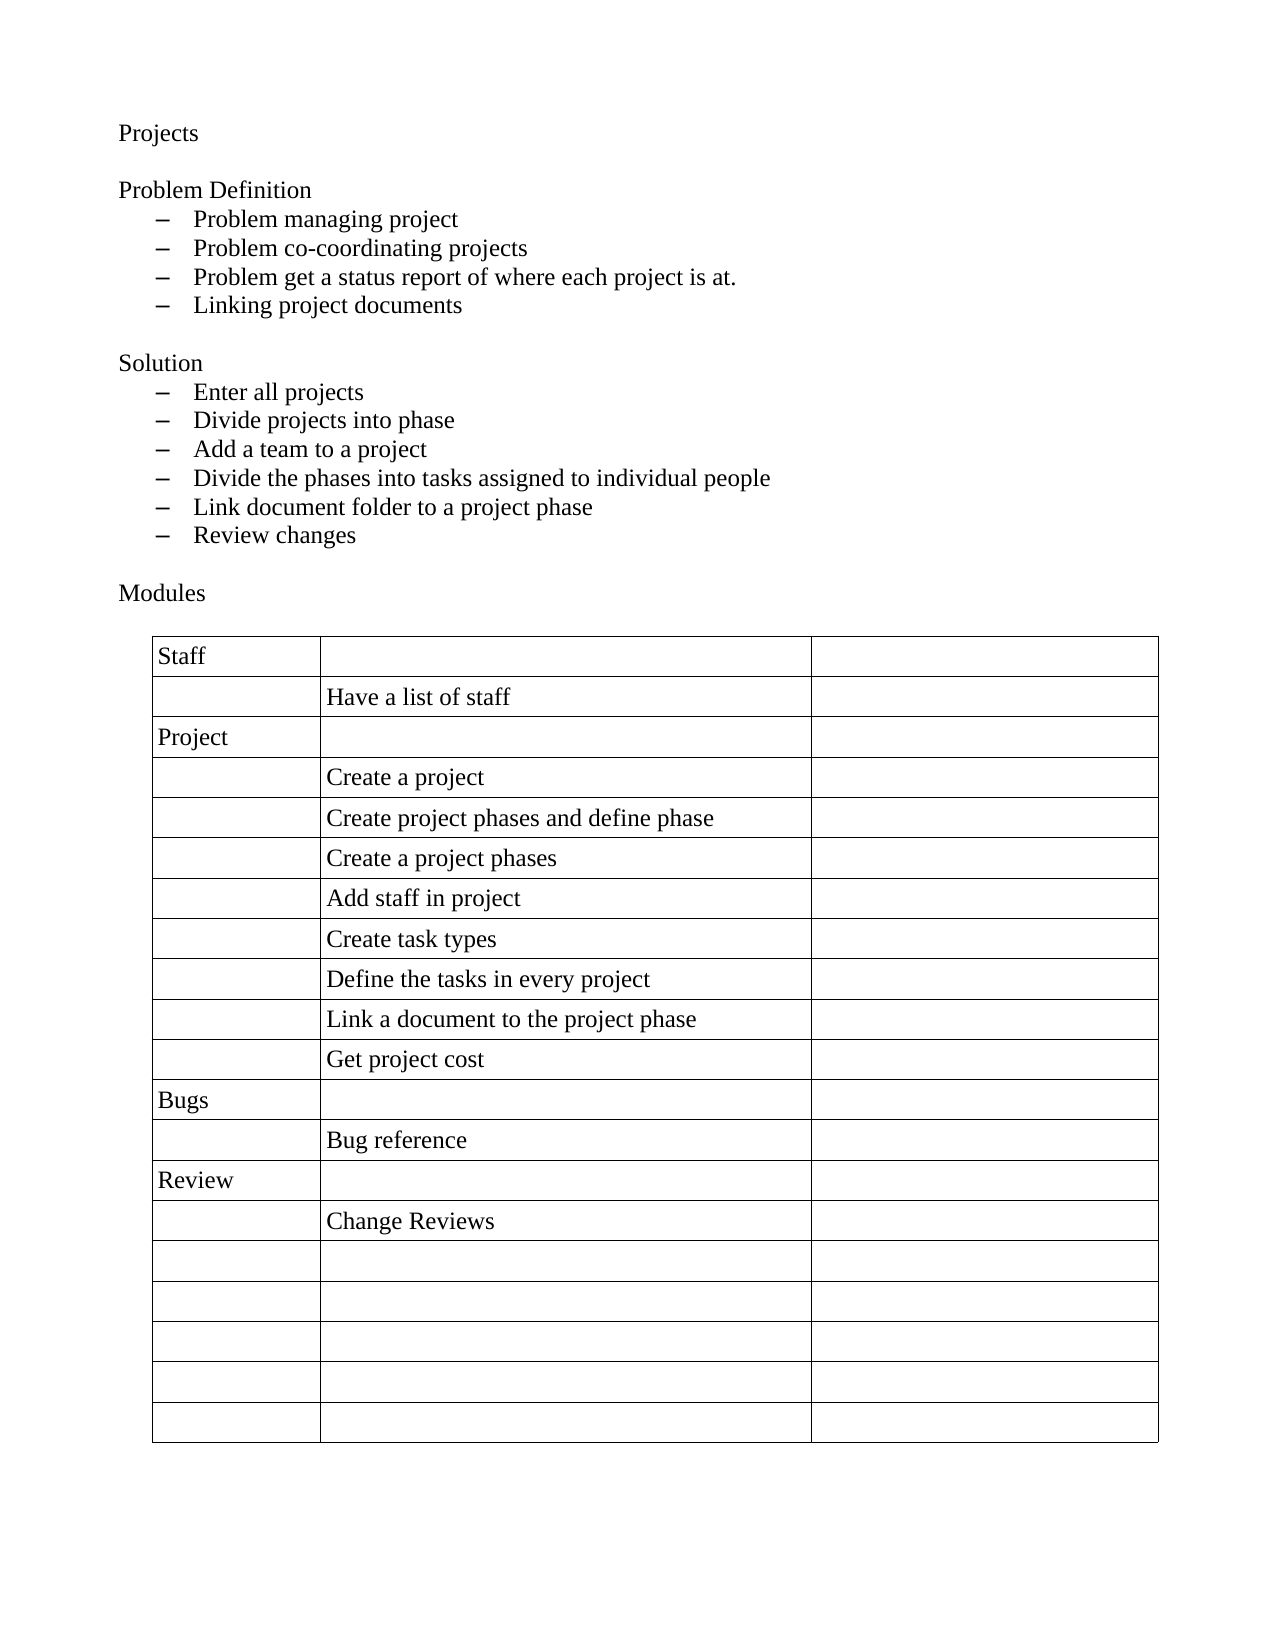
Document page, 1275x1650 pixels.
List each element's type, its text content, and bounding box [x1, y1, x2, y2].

table_cell [812, 919, 1158, 958]
table_cell Project [153, 717, 320, 757]
table_cell Bugs [153, 1080, 320, 1119]
list Problem managing project [156, 204, 1157, 233]
table_cell Bug reference [321, 1120, 811, 1160]
table_cell Create a project [321, 758, 811, 797]
list Linking project documents [156, 291, 1157, 319]
text Solution [118, 348, 1157, 377]
table_cell [812, 838, 1158, 877]
table_cell [812, 1161, 1158, 1200]
table_cell [812, 1241, 1158, 1281]
table_cell [153, 1403, 320, 1442]
table_cell Link a document to the project phase [321, 1000, 811, 1039]
table_cell [321, 717, 811, 757]
list Divide the phases into tasks assigned to individual people [156, 463, 1157, 492]
text Projects [118, 118, 1157, 147]
table_cell [812, 1282, 1158, 1321]
table_cell [812, 1322, 1158, 1361]
table_cell [812, 717, 1158, 757]
table_cell [812, 1403, 1158, 1442]
table_cell [153, 1241, 320, 1281]
table_cell [153, 1120, 320, 1160]
table_cell [153, 838, 320, 877]
table_cell [812, 1080, 1158, 1119]
table_cell [153, 959, 320, 998]
table_cell Have a list of staff [321, 677, 811, 716]
table_cell [153, 798, 320, 837]
table_cell [153, 1040, 320, 1079]
table_cell Define the tasks in every project [321, 959, 811, 998]
table_cell [153, 1000, 320, 1039]
table_cell [812, 1362, 1158, 1402]
table_cell [321, 1080, 811, 1119]
table_cell Create task types [321, 919, 811, 958]
table_header [812, 637, 1158, 676]
list Problem get a status report of where each project is at. [156, 262, 1157, 291]
table_cell [321, 1161, 811, 1200]
table_cell Create project phases and define phase [321, 798, 811, 837]
list Divide projects into phase [156, 406, 1157, 434]
table_cell [153, 758, 320, 797]
table_cell Create a project phases [321, 838, 811, 877]
table_cell [153, 1201, 320, 1240]
table_cell [812, 959, 1158, 998]
list Enter all projects [156, 377, 1157, 406]
table_cell [812, 1201, 1158, 1240]
text Modules [118, 578, 1157, 607]
table_cell [153, 677, 320, 716]
table_cell Change Reviews [321, 1201, 811, 1240]
table_cell [812, 879, 1158, 918]
table_header Staff [153, 637, 320, 676]
table_cell Get project cost [321, 1040, 811, 1079]
table_cell [321, 1362, 811, 1402]
list Problem co-coordinating projects [156, 233, 1157, 262]
table_cell [153, 879, 320, 918]
table_cell [153, 1282, 320, 1321]
table_cell [812, 1000, 1158, 1039]
table_cell Review [153, 1161, 320, 1200]
table_header [321, 637, 811, 676]
list Link document folder to a project phase [156, 492, 1157, 521]
list Add a team to a project [156, 434, 1157, 463]
table_cell [321, 1403, 811, 1442]
table_cell [321, 1241, 811, 1281]
table_cell [812, 758, 1158, 797]
list Review changes [156, 521, 1157, 549]
table_cell [812, 1120, 1158, 1160]
table_cell [153, 919, 320, 958]
table_cell [321, 1322, 811, 1361]
table_cell Add staff in project [321, 879, 811, 918]
table_cell [153, 1322, 320, 1361]
table_cell [812, 798, 1158, 837]
table_cell [812, 677, 1158, 716]
table_cell [153, 1362, 320, 1402]
table_cell [812, 1040, 1158, 1079]
text Problem Definition [118, 176, 1157, 204]
table_cell [321, 1282, 811, 1321]
